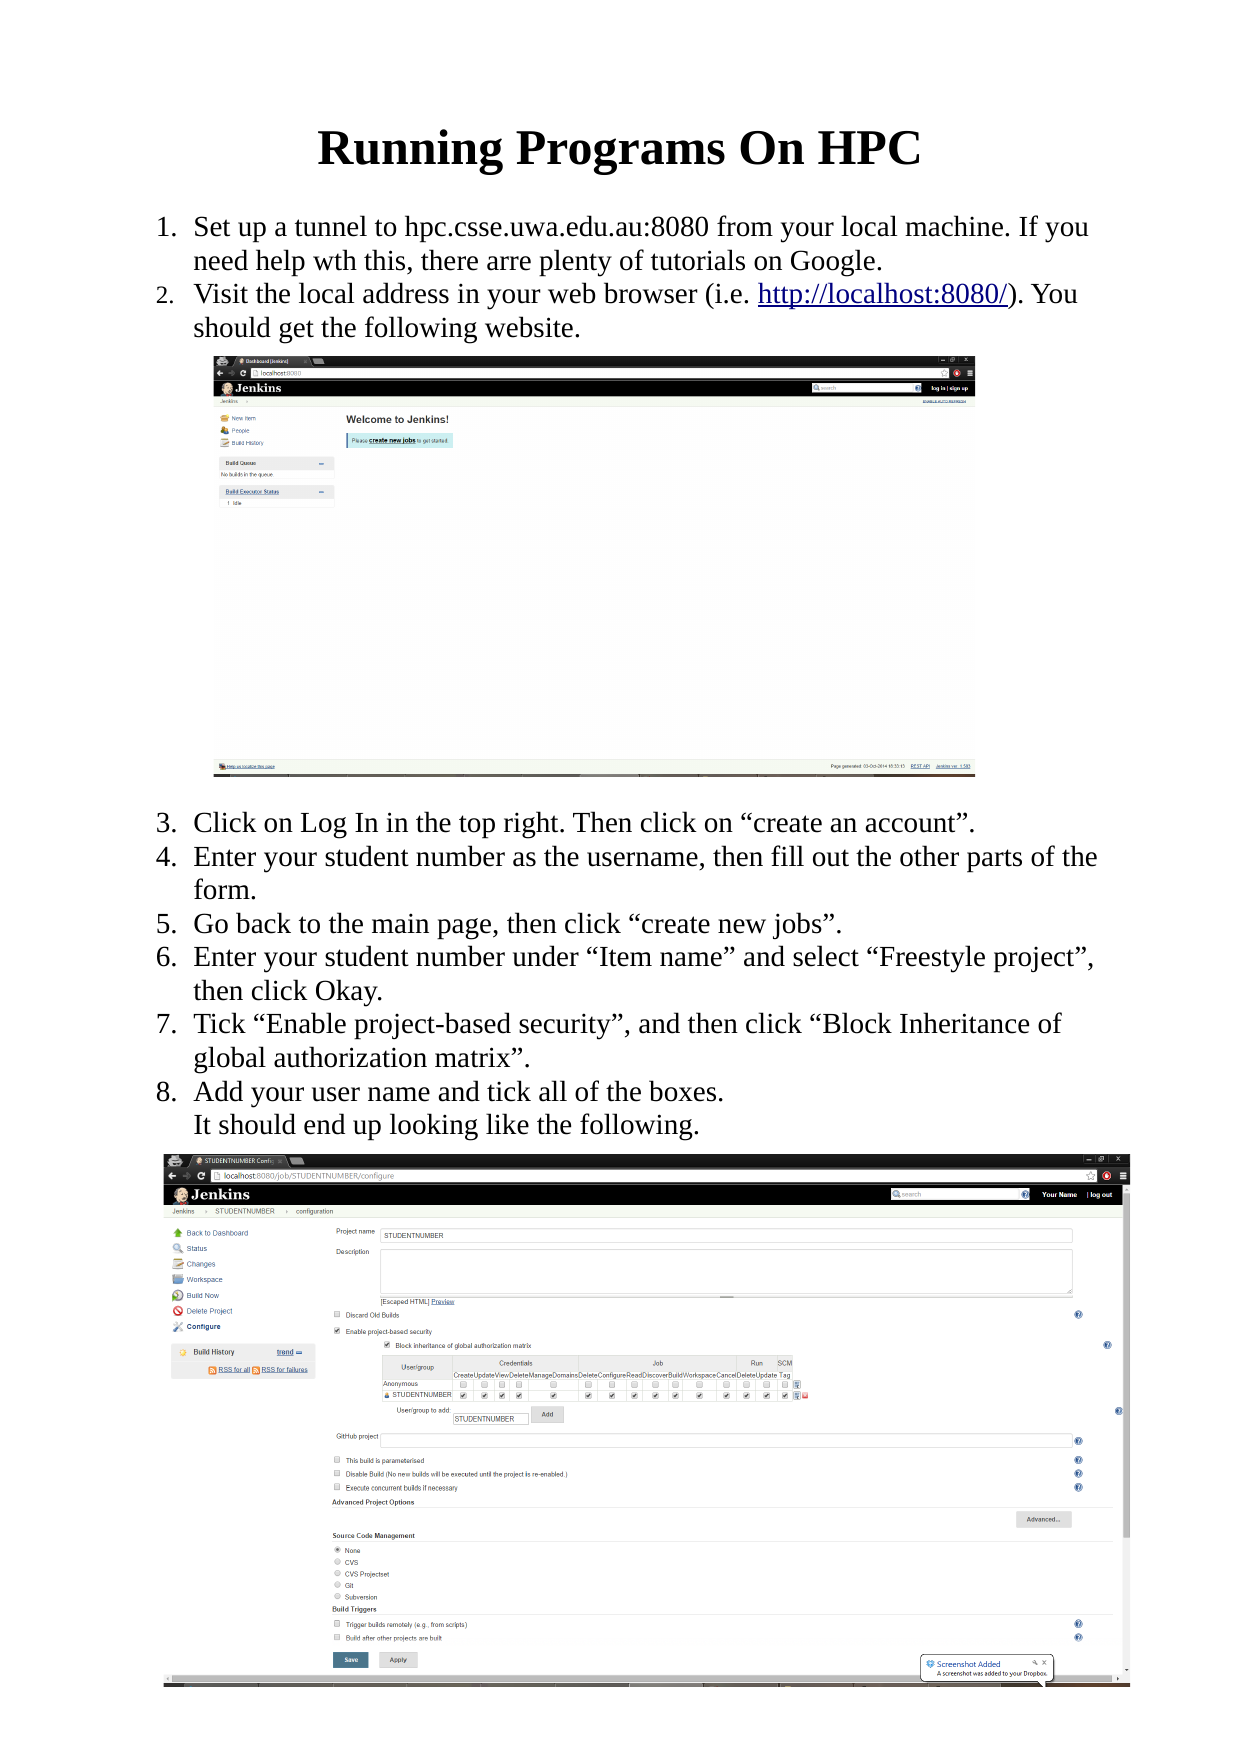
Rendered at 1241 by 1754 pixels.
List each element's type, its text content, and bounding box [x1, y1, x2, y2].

list Add your user name and tick all of the boxes. It should end up looking like the following. [156, 1074, 1122, 1141]
list Set up a tunnel to hpc.csse.uwa.edu.au:8080 from your local machine. If you need help wth this, there arre plenty of tutorials on Google. [156, 209, 1122, 276]
list Enter your student number as the username, then fill out the other parts of the form. [156, 839, 1122, 906]
list Click on Log In in the top right. Then click on “create an account”. [156, 805, 1122, 839]
list Enter your student number under “Item name” and select “Freestyle project”, then click Okay. [156, 939, 1122, 1007]
list Tick “Enable project-based security”, and then click “Block Inheritance of global authorization matrix”. [156, 1007, 1122, 1074]
picture [213, 356, 976, 777]
picture [163, 1154, 1131, 1687]
list Visit the local address in your web browser (i.e. http://localhost:8080/). You should get the following website. [156, 276, 1122, 805]
text Running Programs On HPC [118, 118, 1122, 176]
list Go back to the main page, then click “create new jobs”. [156, 906, 1122, 939]
